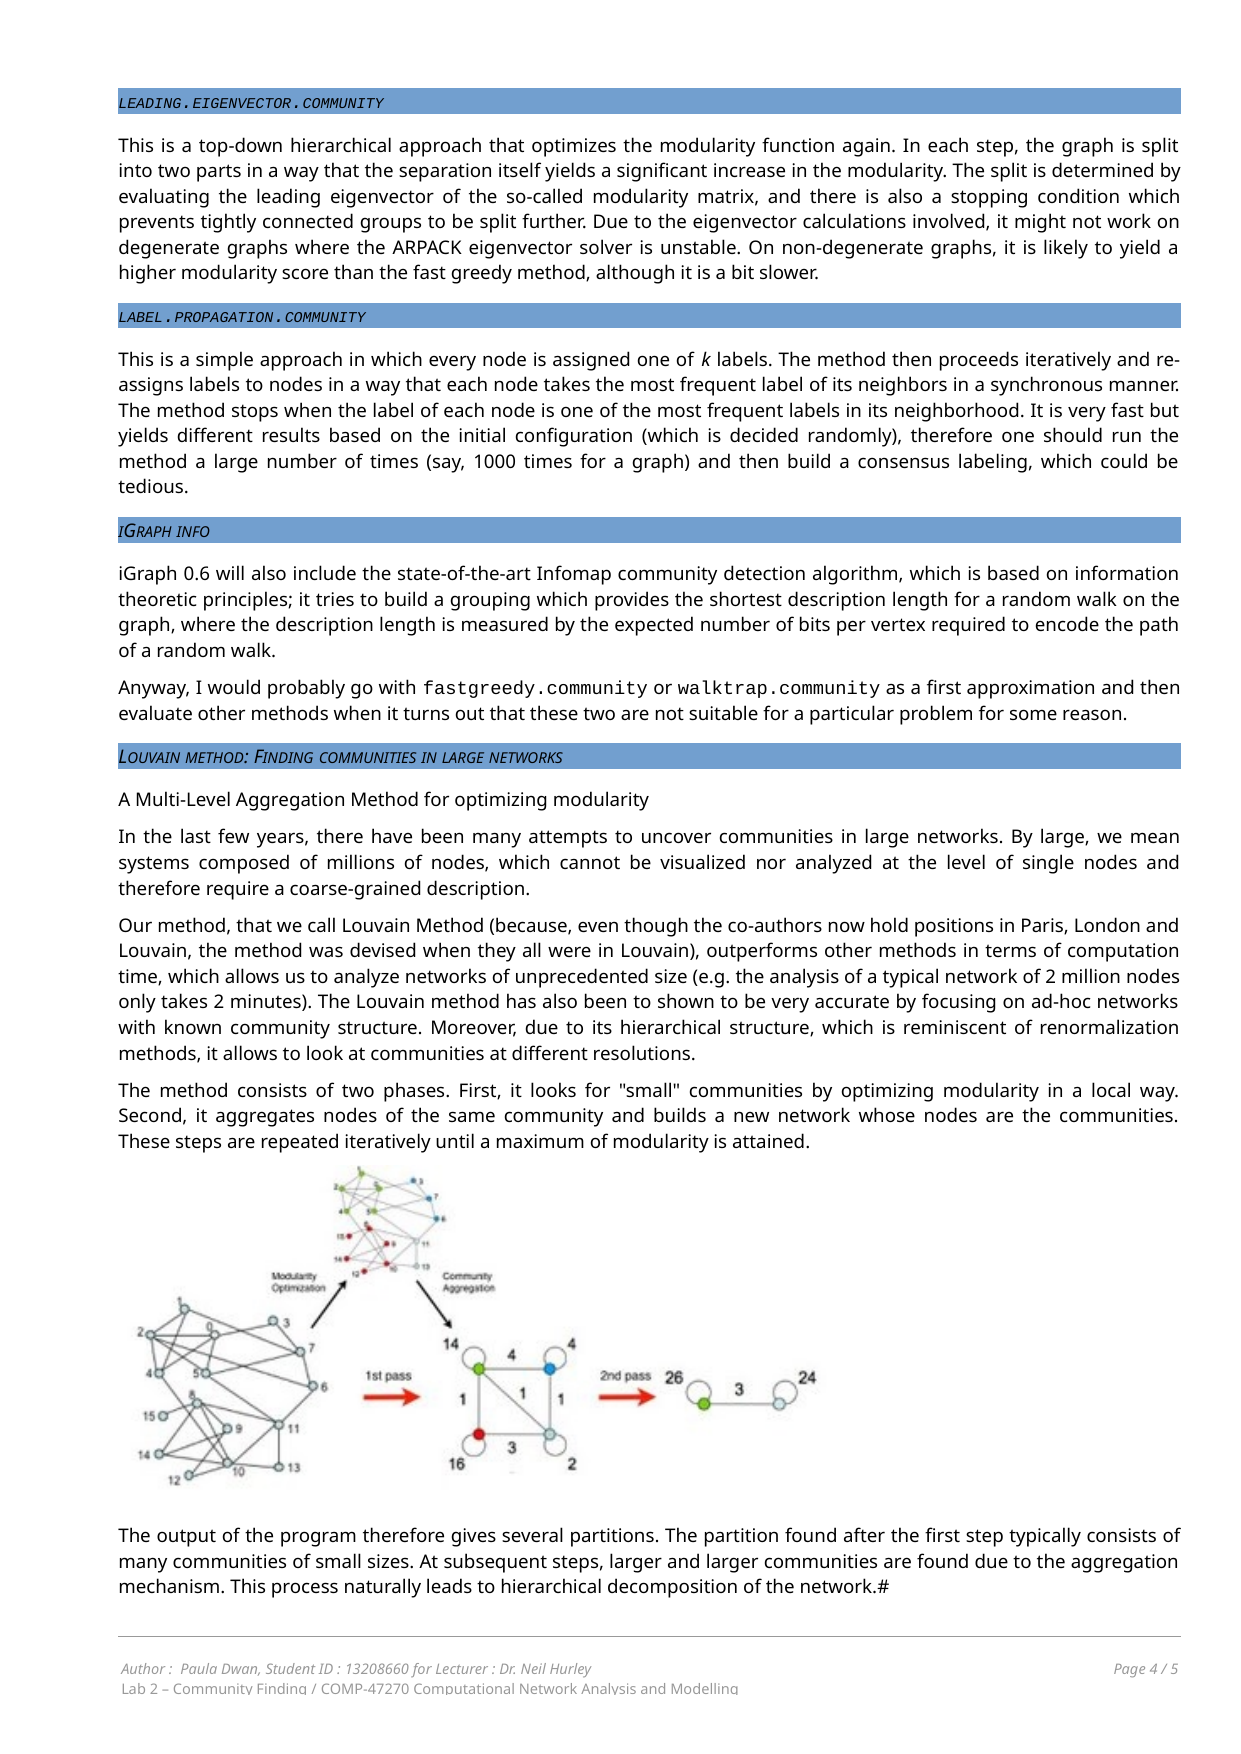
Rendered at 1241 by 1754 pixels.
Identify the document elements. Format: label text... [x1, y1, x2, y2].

text In the last few years, there have been many attempts to uncover communities in large networks. By large, we mean systems composed of millions of nodes, which cannot be visualized nor analyzed at the level of single nodes and therefore require a coarse-grained description. [118, 824, 1181, 900]
subtitle Louvain method: Finding communities in large networks [118, 743, 1181, 769]
text The output of the program therefore gives several partitions. The partition found after the first step typically consists of many communities of small sizes. At subsequent steps, larger and larger communities are found due to the aggregation mechanism. This process naturally leads to hierarchical decomposition of the network.# [118, 1522, 1181, 1599]
text This is a simple approach in which every node is assigned one of k labels. The method then proceeds iteratively and re-assigns labels to nodes in a way that each node takes the most frequent label of its neighbors in a synchronous manner. The method stops when the label of each node is one of the most frequent labels in its neighborhood. It is very fast but yields different results based on the initial configuration (which is decided randomly), therefore one should run the method a large number of times (say, 1000 times for a graph) and then build a consensus labeling, which could be tedious. [118, 346, 1181, 499]
text iGraph 0.6 will also include the state-of-the-art Infomap community detection algorithm, which is based on information theoretic principles; it tries to build a grouping which provides the shortest description length for a random walk on the graph, where the description length is measured by the expected number of bits per vertex required to encode the path of a random walk. [118, 560, 1181, 662]
subtitle label.propagation.community [118, 303, 1181, 328]
subtitle iGraph info [118, 517, 1181, 543]
text The method consists of two phases. First, it looks for "small" communities by optimizing modularity in a local way. Second, it aggregates nodes of the same community and builds a new network whose nodes are the communities. These steps are repeated iteratively until a maximum of modularity is attained. [118, 1077, 1181, 1154]
picture [118, 1165, 827, 1511]
text Anyway, I would probably go with fastgreedy.community or walktrap.community as a first approximation and then evaluate other methods when it turns out that these two are not suitable for a particular problem for some reason. [118, 674, 1181, 726]
text Our method, that we call Louvain Method (because, even though the co-authors now hold positions in Paris, London and Louvain, the method was devised when they all were in Louvain), outperforms other methods in terms of computation time, which allows us to analyze networks of unprecedented size (e.g. the analysis of a typical network of 2 million nodes only takes 2 minutes). The Louvain method has also been to shown to be very accurate by focusing on ad-hoc networks with known community structure. Moreover, due to its hierarchical structure, which is reminiscent of renormalization methods, it allows to look at communities at different resolutions. [118, 912, 1181, 1065]
text A Multi-Level Aggregation Method for optimizing modularity [118, 786, 1181, 812]
text This is a top-down hierarchical approach that optimizes the modularity function again. In each step, the graph is split into two parts in a way that the separation itself yields a significant increase in the modularity. The split is determined by evaluating the leading eigenvector of the so-called modularity matrix, and there is also a stopping condition which prevents tightly connected groups to be split further. Due to the eigenvector calculations involved, it might not work on degenerate graphs where the ARPACK eigenvector solver is unstable. On non-degenerate graphs, it is likely to yield a higher modularity score than the fast greedy method, although it is a bit slower. [118, 132, 1181, 285]
subtitle leading.eigenvector.community [118, 88, 1181, 114]
